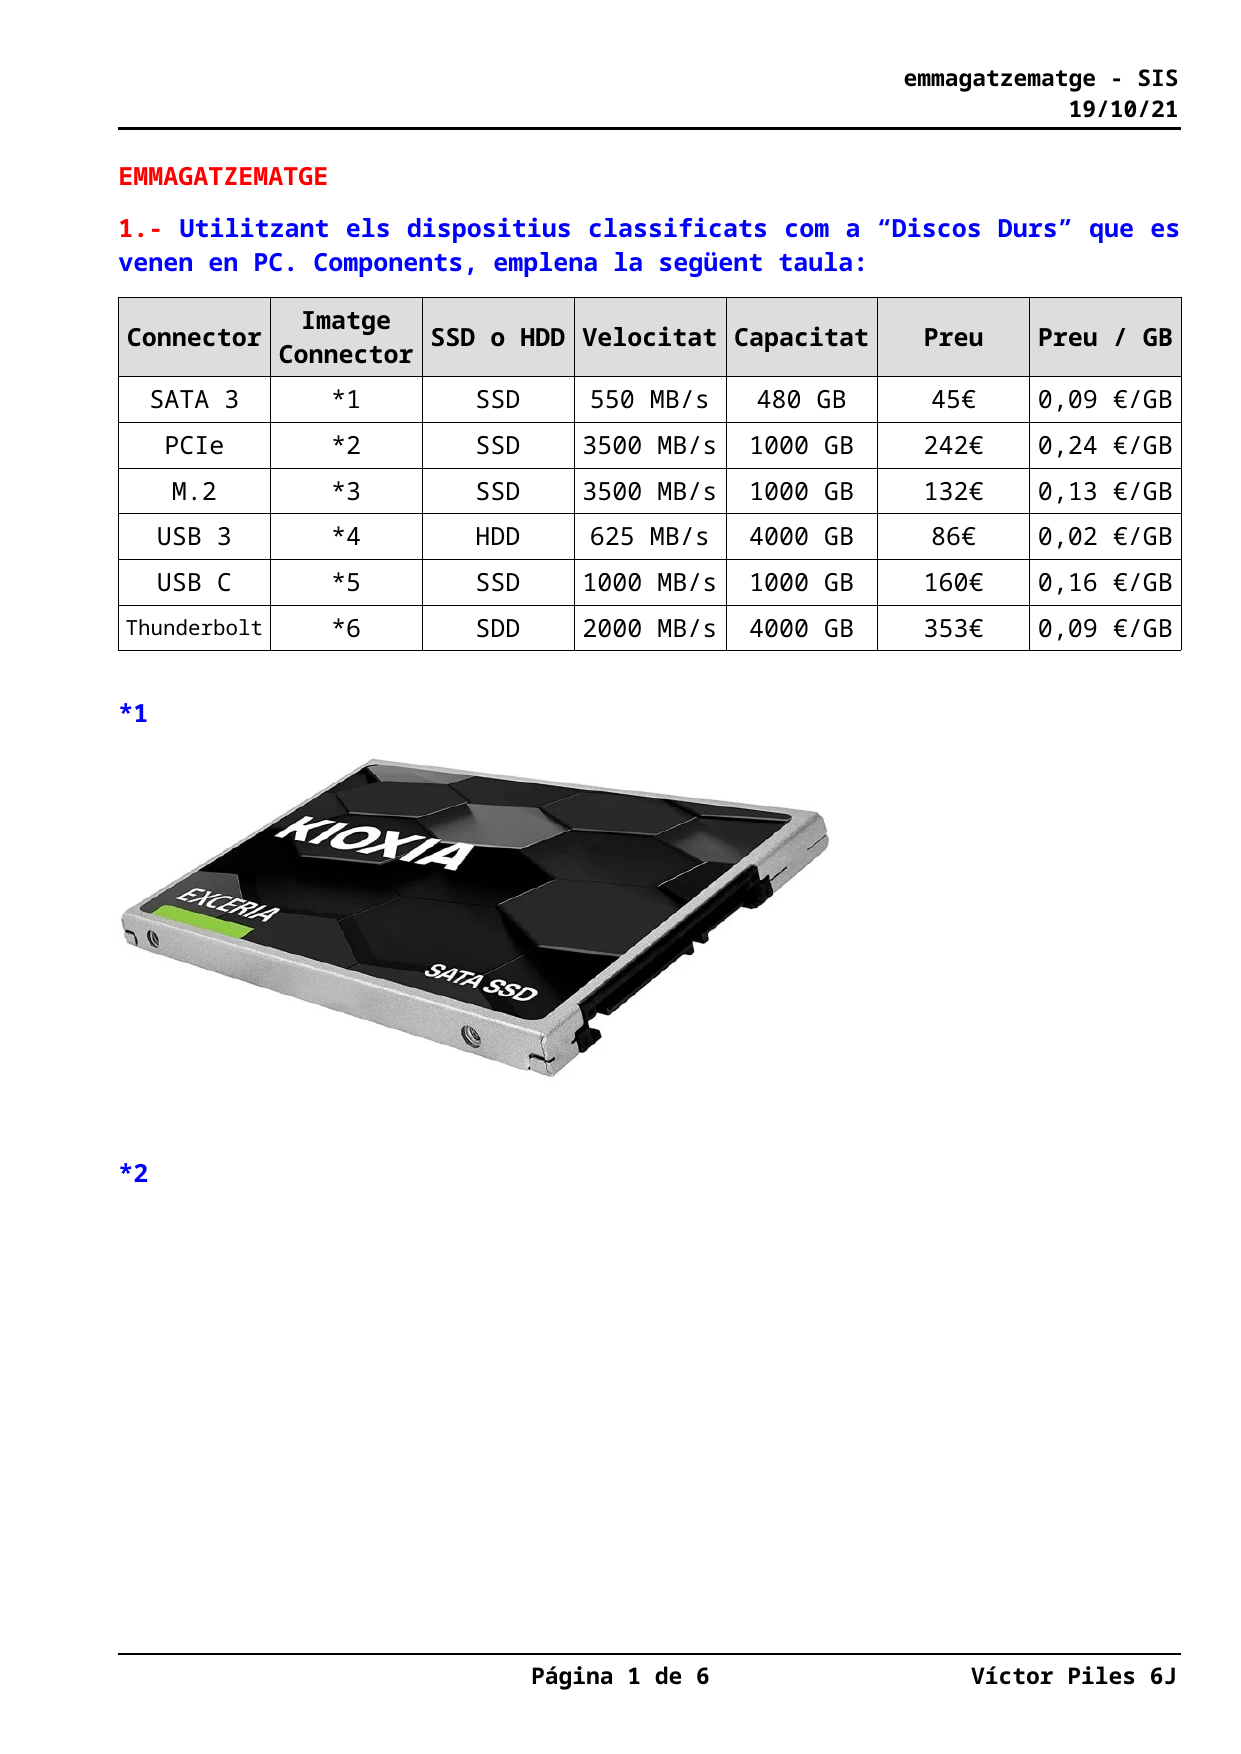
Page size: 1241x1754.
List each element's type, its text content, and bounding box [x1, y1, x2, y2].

table_cell *4 [271, 514, 422, 559]
table_cell *2 [271, 423, 422, 468]
table_cell 550 MB/s [575, 377, 726, 422]
table_header Preu / GB [1030, 298, 1181, 376]
table_header SSD o HDD [423, 298, 574, 376]
table_cell 3500 MB/s [575, 469, 726, 513]
text *1 [118, 696, 1181, 730]
table_cell 0,13 €/GB [1030, 469, 1181, 513]
table_cell 242€ [878, 423, 1029, 468]
table_cell M.2 [119, 469, 270, 513]
table_header Velocitat [575, 298, 726, 376]
table_cell HDD [423, 514, 574, 559]
table_header Preu [878, 298, 1029, 376]
table_cell SATA 3 [119, 377, 270, 422]
table_cell 4000 GB [727, 514, 877, 559]
table_cell PCIe [119, 423, 270, 468]
table_cell *3 [271, 469, 422, 513]
table_header Imatge Connector [271, 298, 422, 376]
table_cell SSD [423, 469, 574, 513]
table_cell 1000 GB [727, 469, 877, 513]
picture [118, 747, 830, 1094]
table_cell SSD [423, 423, 574, 468]
text 1.- Utilitzant els dispositius classificats com a “Discos Durs” que es venen en PC. Components, emplena la següent taula: [118, 211, 1181, 279]
table_header Connector [119, 298, 270, 376]
table_cell 0,24 €/GB [1030, 423, 1181, 468]
table_cell 0,16 €/GB [1030, 560, 1181, 604]
table_cell 1000 GB [727, 423, 877, 468]
table_cell *6 [271, 606, 422, 650]
table_cell 86€ [878, 514, 1029, 559]
table_cell 2000 MB/s [575, 606, 726, 650]
table_cell 353€ [878, 606, 1029, 650]
table_cell 132€ [878, 469, 1029, 513]
table_cell SSD [423, 560, 574, 604]
table_header Capacitat [727, 298, 877, 376]
table_cell 0,02 €/GB [1030, 514, 1181, 559]
table_cell 0,09 €/GB [1030, 377, 1181, 422]
table_cell 1000 MB/s [575, 560, 726, 604]
table_cell 45€ [878, 377, 1029, 422]
table_cell 1000 GB [727, 560, 877, 604]
table_cell 3500 MB/s [575, 423, 726, 468]
table_cell 480 GB [727, 377, 877, 422]
table_cell 625 MB/s [575, 514, 726, 559]
table_cell 160€ [878, 560, 1029, 604]
table_cell 4000 GB [727, 606, 877, 650]
table_cell 0,09 €/GB [1030, 606, 1181, 650]
table_cell USB 3 [119, 514, 270, 559]
text *2 [118, 1156, 1181, 1190]
table_cell *5 [271, 560, 422, 604]
table_cell Thunderbolt [119, 606, 270, 650]
table_cell SSD [423, 377, 574, 422]
table_cell USB C [119, 560, 270, 604]
table_cell *1 [271, 377, 422, 422]
table_cell SDD [423, 606, 574, 650]
text EMMAGATZEMATGE [118, 159, 1181, 193]
